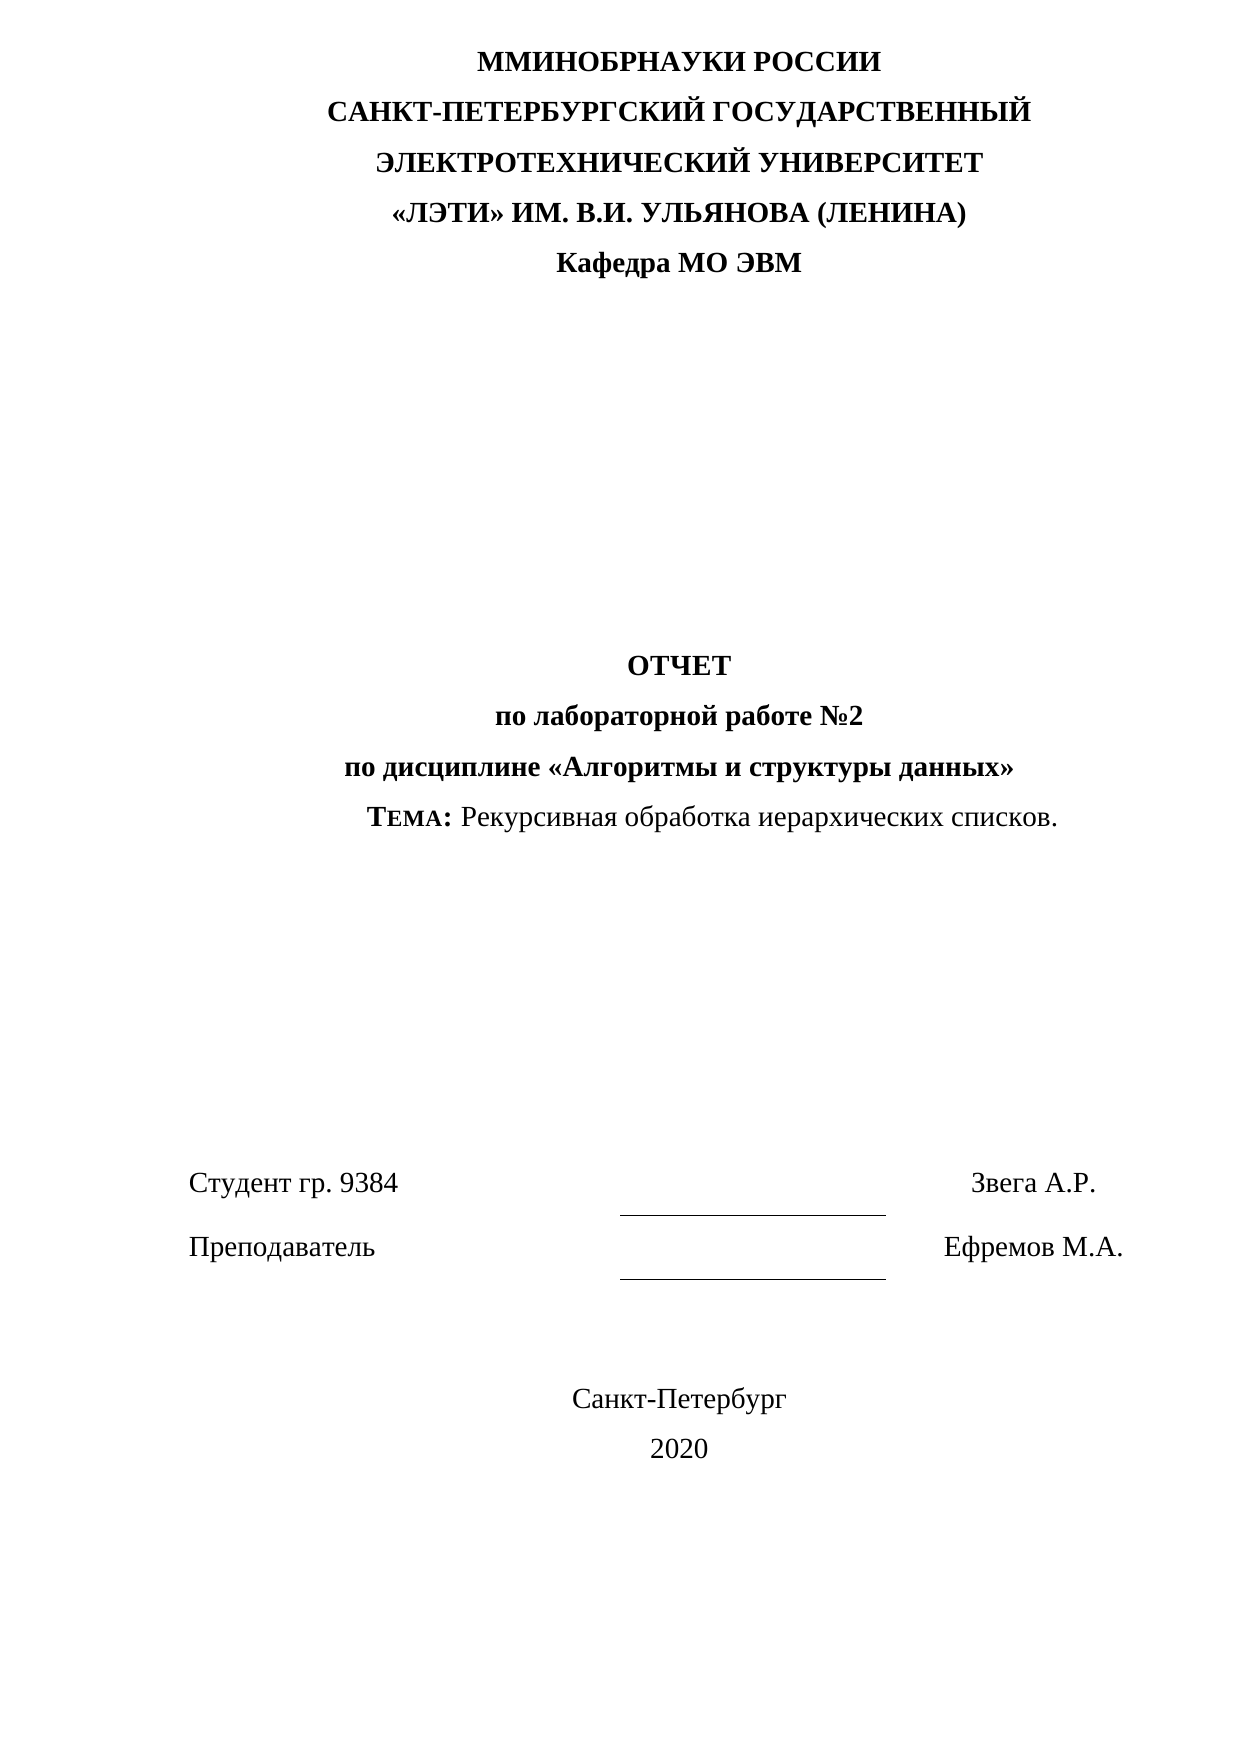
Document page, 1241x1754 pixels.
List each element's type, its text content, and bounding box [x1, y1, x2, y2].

text Тема: Рекурсивная обработка иерархических списков. [177, 799, 1240, 832]
text по дисциплине «Алгоритмы и структуры данных» [177, 749, 1181, 782]
table_cell [620, 1216, 886, 1279]
table_header Звега А.Р. [886, 1151, 1181, 1215]
text 2020 [177, 1431, 1181, 1464]
text электротехнический университет [177, 145, 1181, 178]
text мМИНОБРНАУКИ РОССИИ [177, 44, 1181, 78]
text по лабораторной работе №2 [177, 698, 1181, 732]
text отчет [177, 648, 1181, 682]
text Санкт-Петербург [177, 1381, 1181, 1414]
text Кафедра МО ЭВМ [177, 246, 1181, 279]
table_header [620, 1151, 886, 1215]
table_cell Ефремов М.А. [886, 1215, 1181, 1279]
text «ЛЭТИ» им. В.И. Ульянова (Ленина) [177, 195, 1181, 229]
table_cell Преподаватель [177, 1215, 620, 1279]
table_header Студент гр. 9384 [177, 1151, 620, 1215]
text Санкт-Петербургский государственный [177, 94, 1181, 128]
